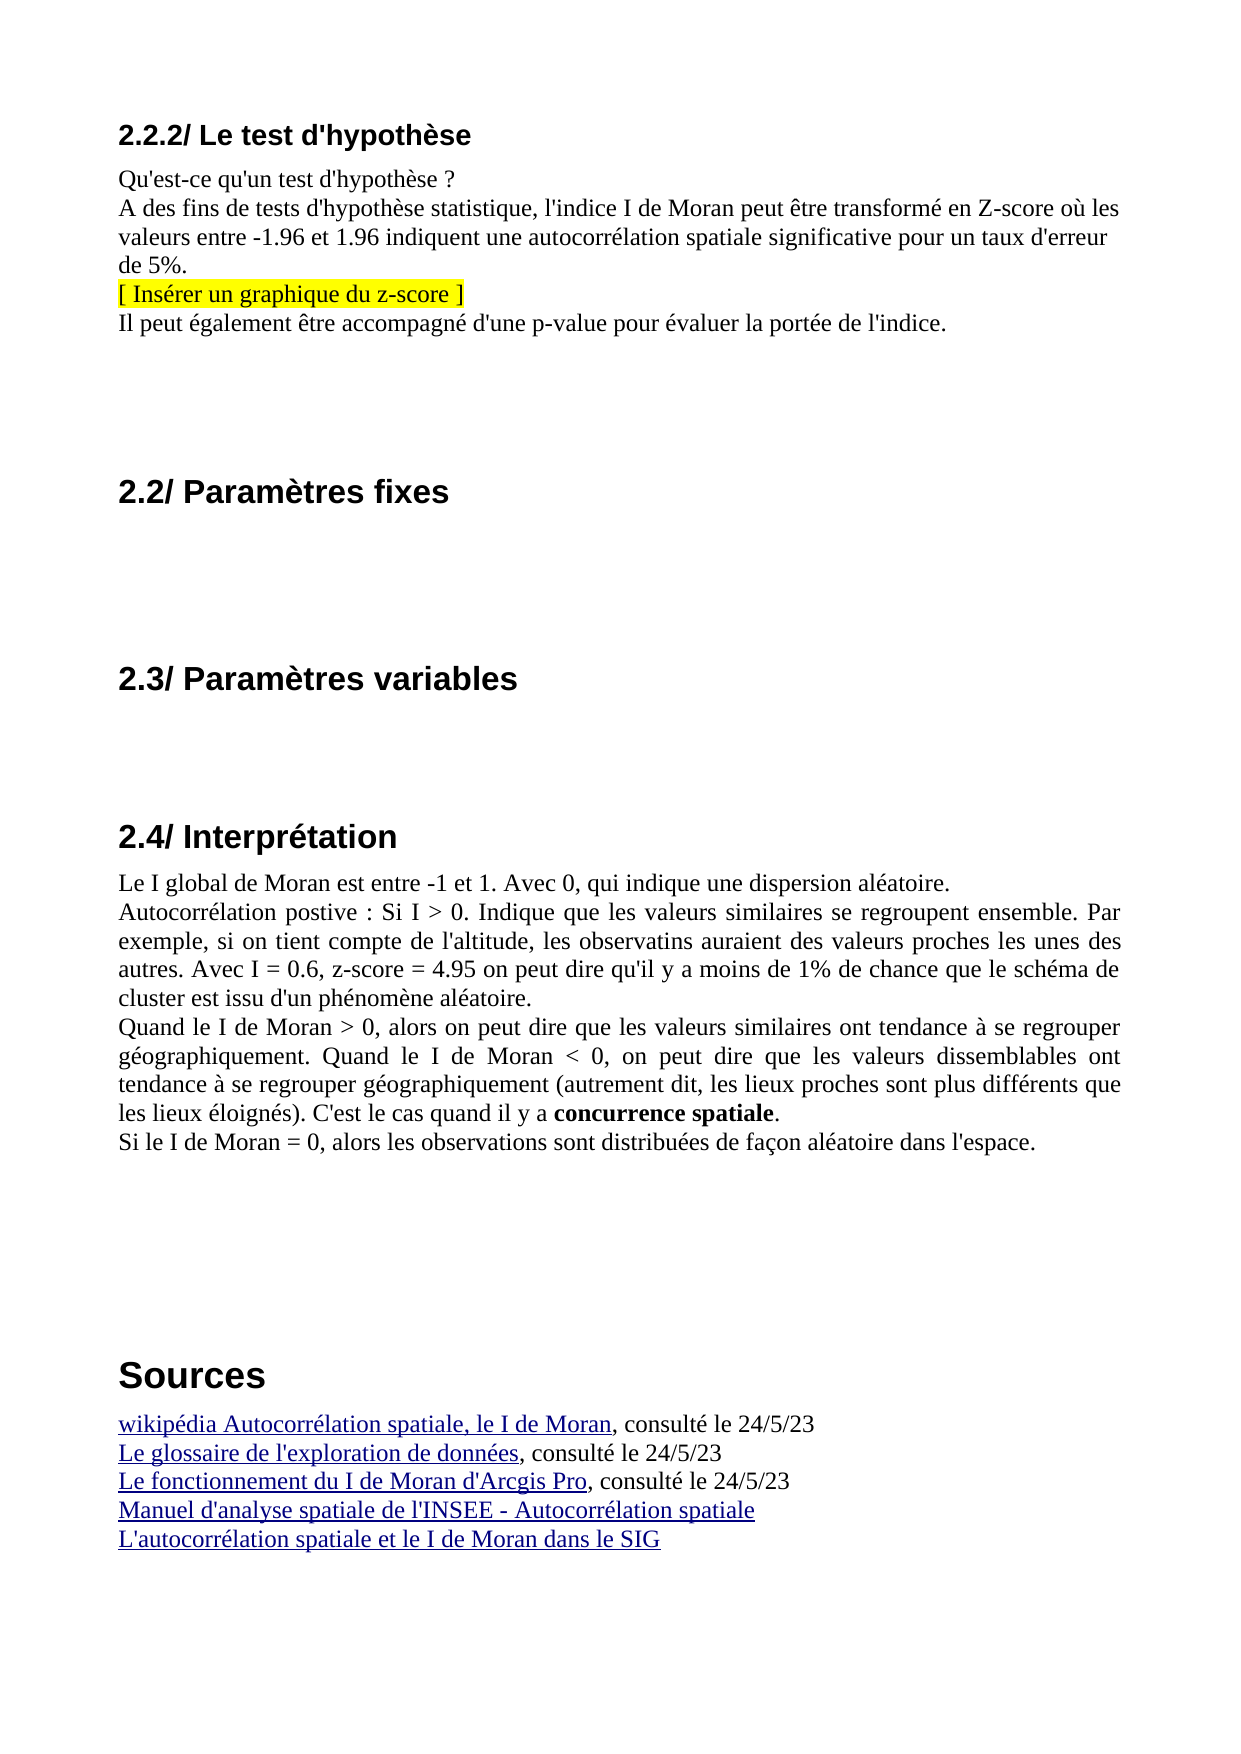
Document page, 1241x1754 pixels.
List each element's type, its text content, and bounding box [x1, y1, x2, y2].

text L'autocorrélation spatiale et le I de Moran dans le SIG [118, 1524, 1122, 1553]
text Manuel d'analyse spatiale de l'INSEE - Autocorrélation spatiale [118, 1495, 1122, 1524]
subtitle Sources [118, 1353, 1122, 1396]
subtitle 2.2/ Paramètres fixes [118, 472, 1122, 511]
subtitle 2.2.2/ Le test d'hypothèse [118, 118, 1122, 152]
subtitle 2.4/ Interprétation [118, 817, 1122, 856]
text Qu'est-ce qu'un test d'hypothèse ? [118, 164, 1122, 193]
text Autocorrélation postive : Si I > 0. Indique que les valeurs similaires se regroupent ensemble. Par exemple, si on tient compte de l'altitude, les observatins auraient des valeurs proches les unes des autres. Avec I = 0.6, z-score = 4.95 on peut dire qu'il y a moins de 1% de chance que le schéma de cluster est issu d'un phénomène aléatoire. [118, 897, 1122, 1012]
text Le glossaire de l'exploration de données, consulté le 24/5/23 [118, 1438, 1122, 1466]
text wikipédia Autocorrélation spatiale, le I de Moran, consulté le 24/5/23 [118, 1409, 1122, 1438]
text Quand le I de Moran > 0, alors on peut dire que les valeurs similaires ont tendance à se regrouper géographiquement. Quand le I de Moran < 0, on peut dire que les valeurs dissemblables ont tendance à se regrouper géographiquement (autrement dit, les lieux proches sont plus différents que les lieux éloignés). C'est le cas quand il y a concurrence spatiale. [118, 1012, 1122, 1127]
text A des fins de tests d'hypothèse statistique, l'indice I de Moran peut être transformé en Z-score où les valeurs entre -1.96 et 1.96 indiquent une autocorrélation spatiale significative pour un taux d'erreur de 5%. [118, 193, 1122, 279]
text Si le I de Moran = 0, alors les observations sont distribuées de façon aléatoire dans l'espace. [118, 1127, 1122, 1156]
subtitle 2.3/ Paramètres variables [118, 659, 1122, 698]
text [ Insérer un graphique du z-score ] [118, 279, 1122, 308]
text Le fonctionnement du I de Moran d'Arcgis Pro, consulté le 24/5/23 [118, 1466, 1122, 1495]
text Le I global de Moran est entre -1 et 1. Avec 0, qui indique une dispersion aléatoire. [118, 868, 1122, 897]
text Il peut également être accompagné d'une p-value pour évaluer la portée de l'indice. [118, 308, 1122, 337]
